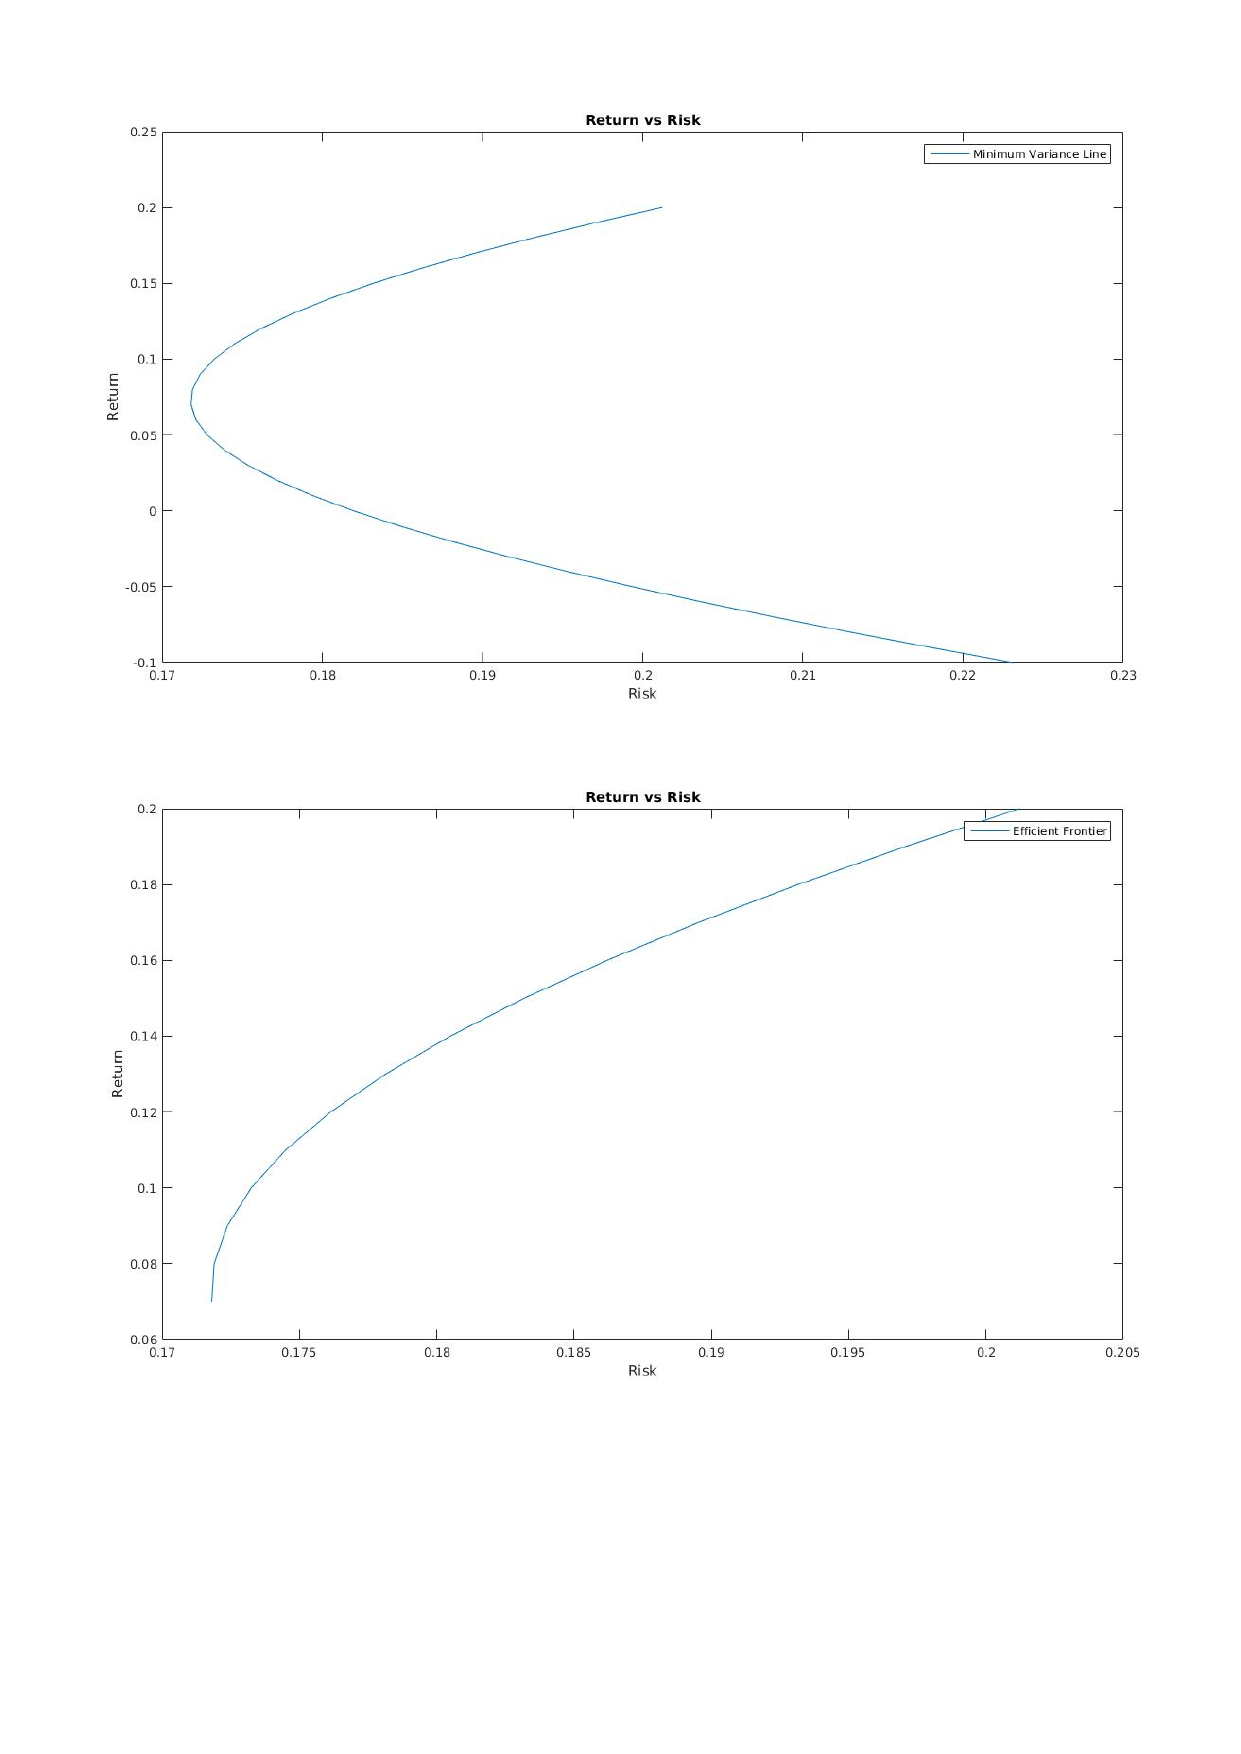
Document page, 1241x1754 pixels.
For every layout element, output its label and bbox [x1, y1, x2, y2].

picture [0, 82, 1241, 734]
picture [0, 759, 1241, 1411]
